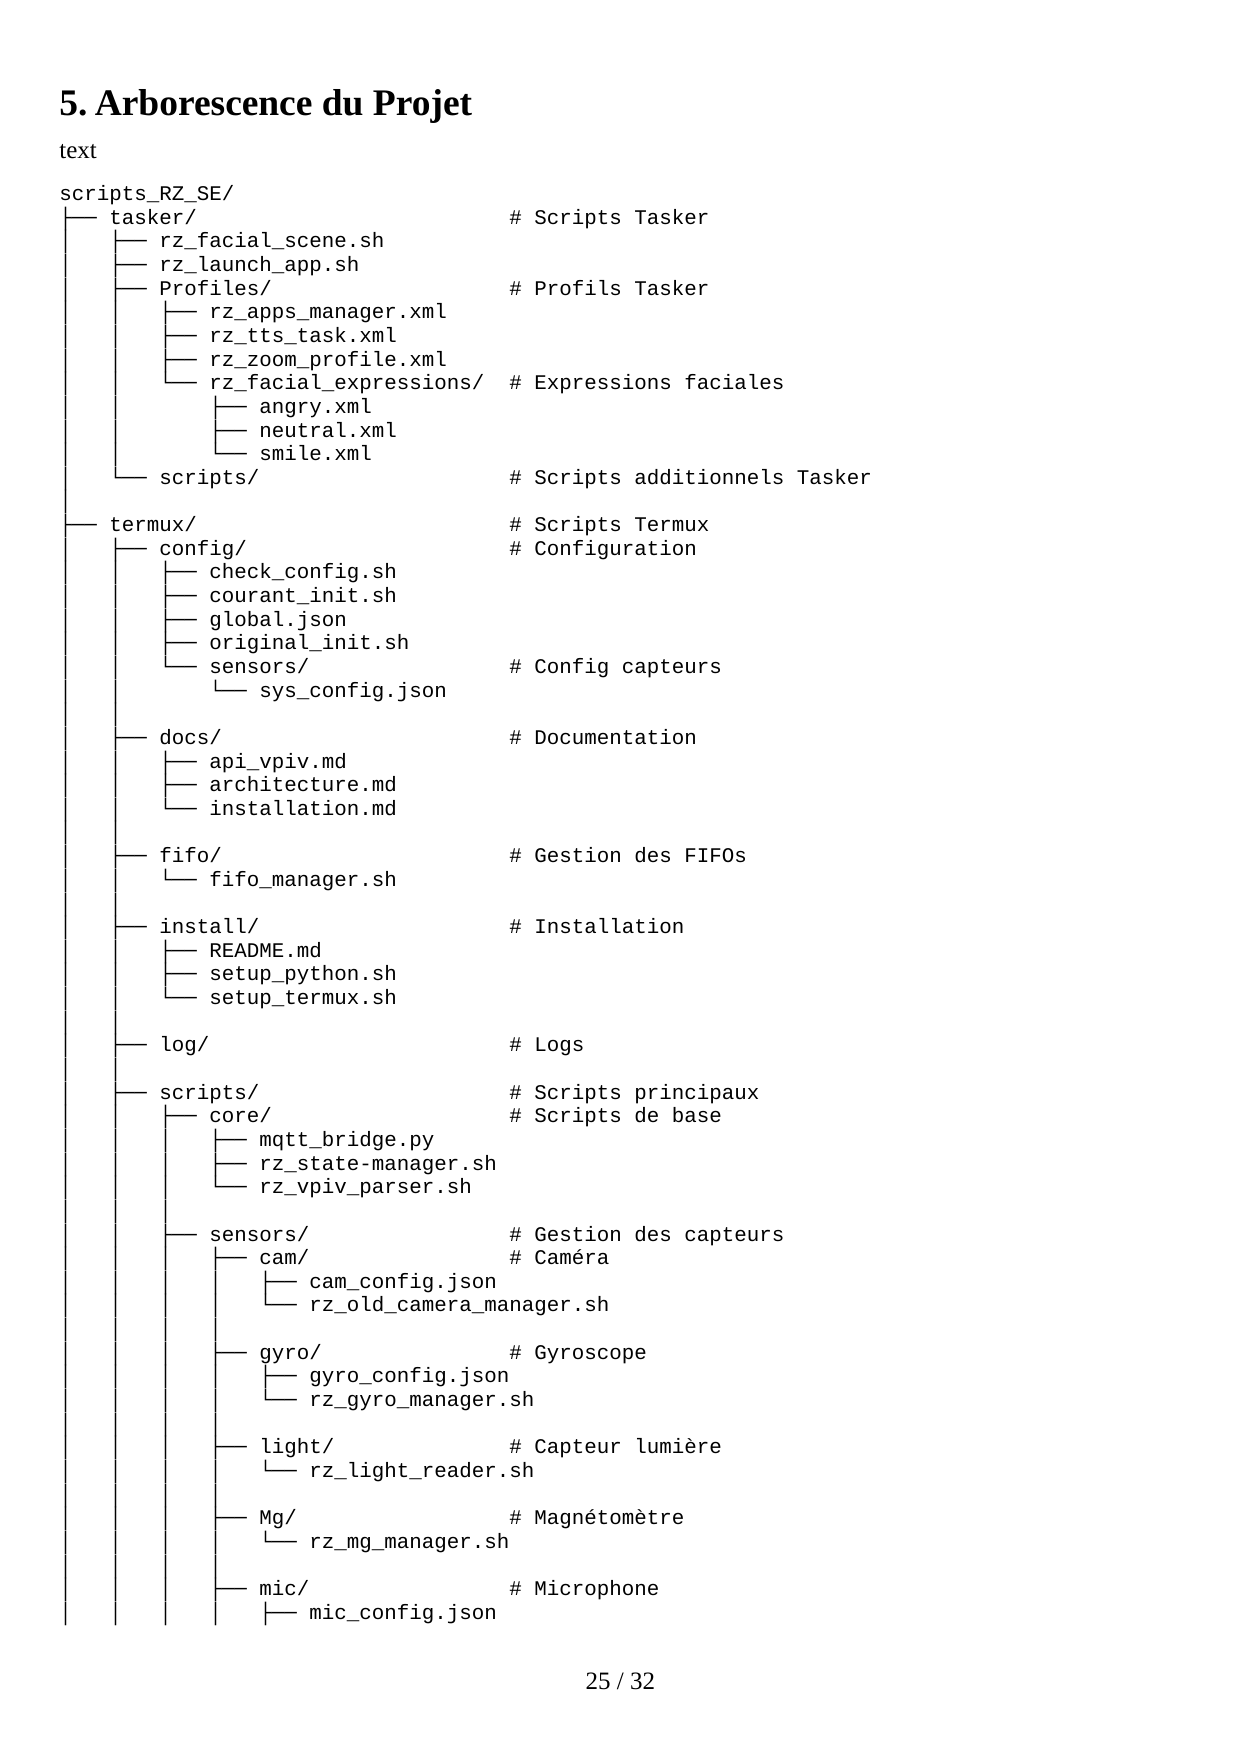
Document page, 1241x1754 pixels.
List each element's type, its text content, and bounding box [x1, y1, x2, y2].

text │ │ │ ├── rz_state-manager.sh [166, 1153, 215, 1176]
text │ │ │ │ └── rz_mg_manager.sh [166, 1531, 215, 1554]
subtitle 5. Arborescence du Projet [59, 80, 1181, 123]
text │ │ │ │ [166, 1484, 215, 1507]
text │ │ │ ├── rz_state-manager.sh [66, 1153, 115, 1176]
text │ │ ├── courant_init.sh [59, 585, 1181, 609]
text │ │ └── installation.md [66, 798, 115, 822]
text │ │ │ ├── cam/ # Caméra [59, 1247, 1181, 1271]
text │ ├── config/ # Configuration [116, 538, 1181, 561]
text │ │ │ ├── mic/ # Microphone [59, 1578, 1181, 1602]
text │ ├── scripts/ # Scripts principaux [66, 1082, 115, 1105]
text │ │ │ │ [216, 1484, 1181, 1507]
text │ │ │ [166, 1200, 1181, 1223]
text │ ├── docs/ # Documentation [59, 727, 1181, 751]
text │ │ └── sys_config.json [116, 680, 1181, 703]
text │ │ ├── rz_zoom_profile.xml [66, 349, 115, 372]
text │ │ ├── angry.xml [66, 396, 115, 419]
text │ │ └── fifo_manager.sh [116, 869, 1181, 892]
text │ ├── rz_launch_app.sh [59, 254, 1181, 278]
text │ │ ├── api_vpiv.md [166, 751, 1181, 774]
text │ │ [59, 822, 1181, 845]
text │ │ │ │ [216, 1413, 1181, 1436]
text │ │ ├── sensors/ # Gestion des capteurs [59, 1223, 1181, 1247]
text │ ├── log/ # Logs [59, 1034, 1181, 1058]
text │ ├── install/ # Installation [59, 916, 1181, 940]
text │ │ │ │ └── rz_mg_manager.sh [116, 1531, 165, 1554]
text │ │ │ │ [59, 1554, 1181, 1578]
text │ │ │ │ └── rz_mg_manager.sh [66, 1531, 115, 1554]
text │ │ │ ├── gyro/ # Gyroscope [166, 1342, 215, 1365]
text │ ├── Profiles/ # Profils Tasker [116, 278, 1181, 301]
text │ ├── rz_facial_scene.sh [59, 230, 1181, 254]
text │ │ └── sys_config.json [66, 680, 115, 703]
text │ │ │ [116, 1200, 165, 1223]
text │ │ ├── README.md [166, 940, 1181, 963]
text │ │ [116, 1011, 1181, 1034]
text │ │ ├── api_vpiv.md [66, 751, 115, 774]
text │ │ ├── api_vpiv.md [116, 751, 165, 774]
text │ │ │ │ ├── cam_config.json [66, 1271, 115, 1294]
text │ │ ├── README.md [66, 940, 115, 963]
text │ │ ├── rz_tts_task.xml [59, 325, 1181, 349]
text │ │ ├── check_config.sh [59, 561, 1181, 585]
text │ │ │ │ [66, 1413, 115, 1436]
text ├── termux/ # Scripts Termux [59, 514, 1181, 538]
text │ │ │ ├── gyro/ # Gyroscope [216, 1342, 1181, 1365]
text │ │ ├── README.md [116, 940, 165, 963]
text │ │ │ │ ├── cam_config.json [216, 1271, 265, 1294]
text │ │ ├── global.json [166, 609, 1181, 632]
text │ │ └── smile.xml [59, 443, 1181, 467]
text │ │ │ │ └── rz_mg_manager.sh [216, 1531, 1181, 1554]
text │ │ │ [59, 1200, 65, 1223]
text │ │ [59, 1058, 1181, 1082]
text │ │ │ │ ├── cam_config.json [266, 1271, 1181, 1294]
text │ │ │ ├── gyro/ # Gyroscope [66, 1342, 115, 1365]
text │ │ │ ├── gyro/ # Gyroscope [116, 1342, 165, 1365]
text │ [59, 491, 1181, 514]
text text [59, 136, 1181, 164]
text │ │ └── installation.md [116, 798, 1181, 822]
text │ │ ├── rz_apps_manager.xml [59, 301, 1181, 325]
text │ │ │ │ [59, 1318, 1181, 1342]
text │ │ ├── global.json [116, 609, 165, 632]
text │ │ │ │ [166, 1413, 215, 1436]
text │ │ │ └── rz_vpiv_parser.sh [59, 1176, 1181, 1200]
text │ │ ├── rz_zoom_profile.xml [116, 349, 165, 372]
text │ │ ├── setup_python.sh [59, 963, 1181, 987]
text │ │ │ ├── light/ # Capteur lumière [59, 1436, 1181, 1460]
text │ │ │ │ [116, 1413, 165, 1436]
text │ ├── fifo/ # Gestion des FIFOs [59, 845, 1181, 869]
text │ │ [59, 703, 1181, 727]
text │ │ └── sensors/ # Config capteurs [59, 656, 1181, 680]
text │ └── scripts/ # Scripts additionnels Tasker [66, 467, 1181, 491]
text │ │ │ │ ├── mic_config.json [59, 1602, 1181, 1626]
text │ │ │ │ ├── cam_config.json [166, 1271, 215, 1294]
text │ │ ├── global.json [66, 609, 115, 632]
text │ │ │ │ └── rz_light_reader.sh [59, 1460, 1181, 1484]
text │ │ └── fifo_manager.sh [66, 869, 115, 892]
text │ │ ├── original_init.sh [59, 632, 1181, 656]
text │ │ │ ├── mqtt_bridge.py [59, 1129, 1181, 1153]
text │ │ ├── angry.xml [216, 396, 1181, 419]
text │ │ ├── core/ # Scripts de base [59, 1105, 1181, 1129]
text │ ├── config/ # Configuration [66, 538, 115, 561]
text scripts_RZ_SE/ [59, 183, 1181, 207]
text │ │ [66, 1011, 115, 1034]
text │ │ │ │ └── rz_old_camera_manager.sh [59, 1294, 1181, 1318]
text │ │ │ │ ├── gyro_config.json [59, 1365, 1181, 1389]
text │ │ ├── architecture.md [59, 774, 1181, 798]
text │ │ ├── angry.xml [116, 396, 215, 419]
text │ │ │ ├── rz_state-manager.sh [116, 1153, 165, 1176]
text │ │ [59, 892, 1181, 916]
text │ │ │ ├── Mg/ # Magnétomètre [59, 1507, 1181, 1531]
text │ │ └── setup_termux.sh [59, 987, 1181, 1011]
text │ │ └── rz_facial_expressions/ # Expressions faciales [59, 372, 1181, 396]
text │ │ [59, 1011, 65, 1034]
text │ │ │ │ ├── cam_config.json [116, 1271, 165, 1294]
text │ │ │ │ [66, 1484, 115, 1507]
text │ │ │ [66, 1200, 115, 1223]
text │ ├── Profiles/ # Profils Tasker [66, 278, 115, 301]
text │ │ │ ├── rz_state-manager.sh [216, 1153, 1181, 1176]
text │ │ ├── rz_zoom_profile.xml [166, 349, 1181, 372]
text ├── tasker/ # Scripts Tasker [66, 207, 1181, 230]
text │ ├── scripts/ # Scripts principaux [116, 1082, 1181, 1105]
text │ │ ├── neutral.xml [59, 419, 1181, 443]
text │ │ │ │ [116, 1484, 165, 1507]
text │ │ │ │ └── rz_gyro_manager.sh [59, 1389, 1181, 1413]
